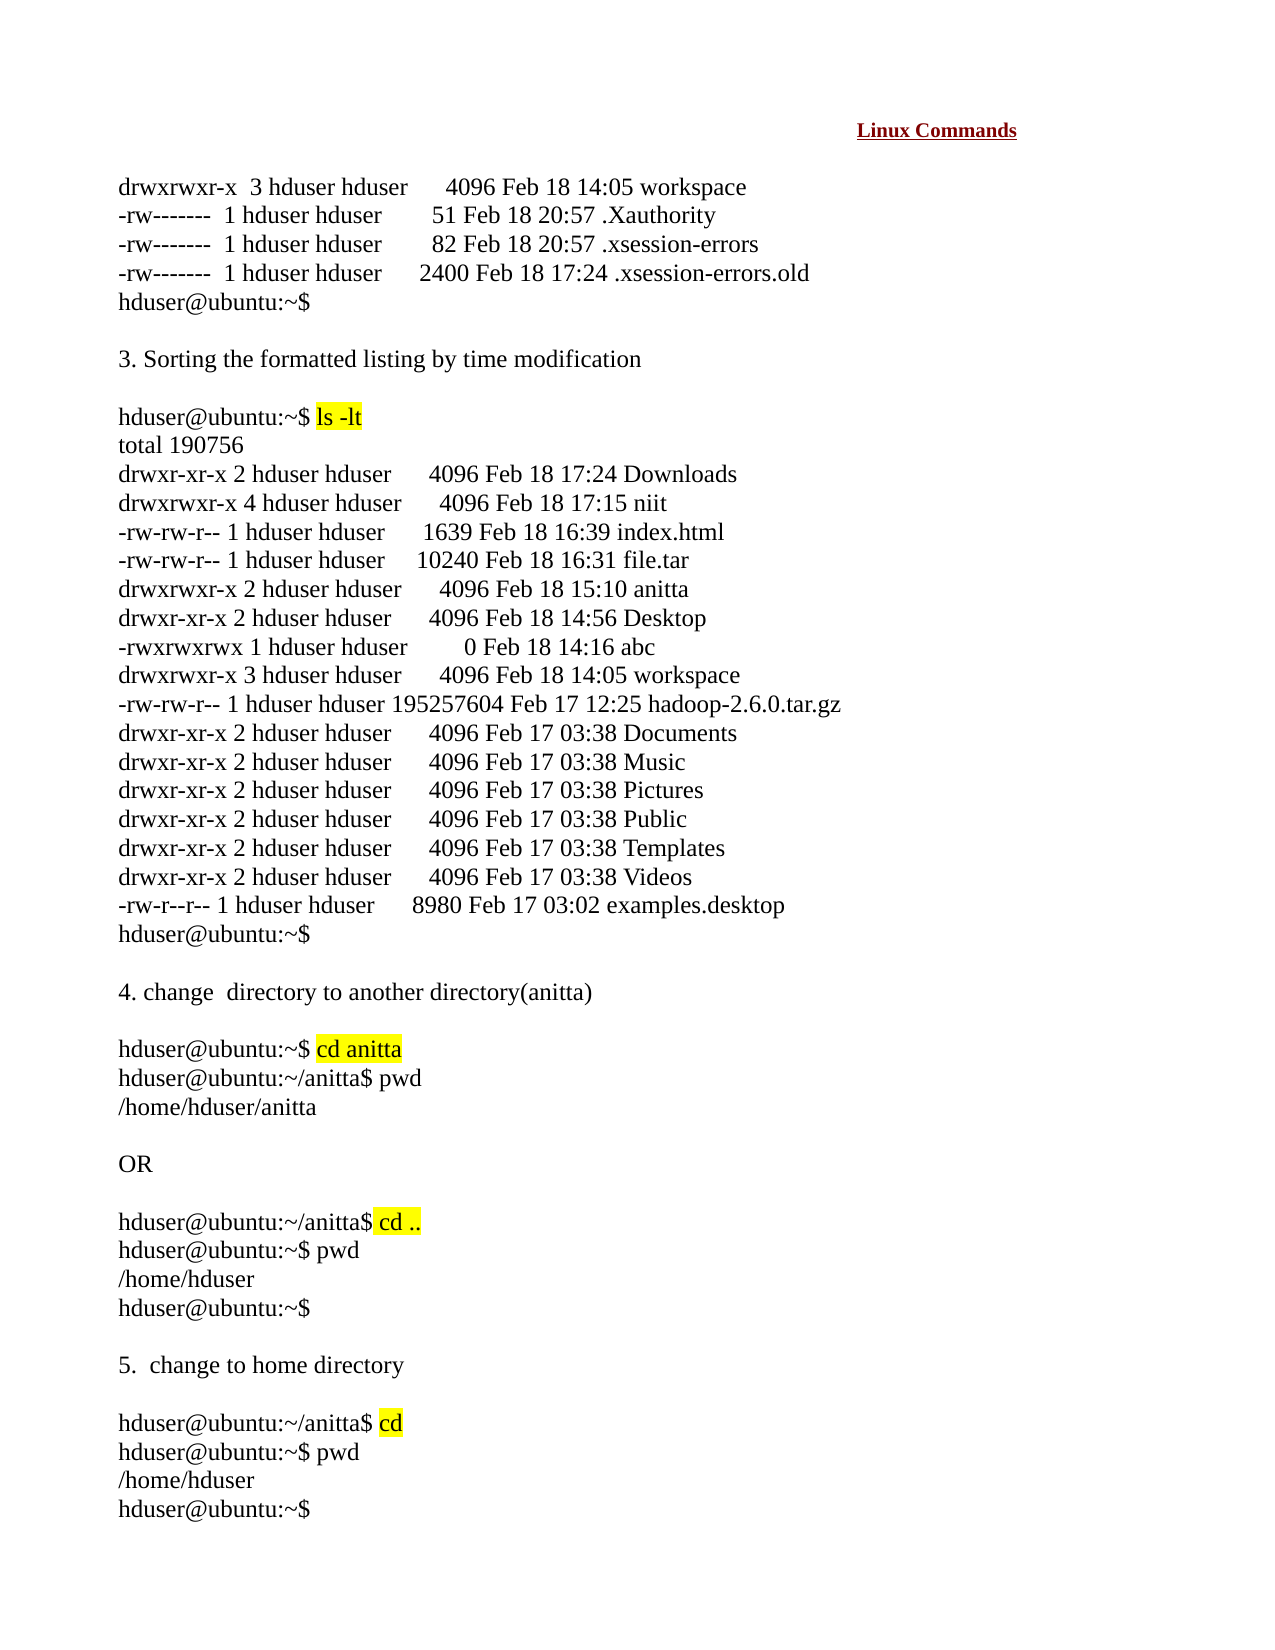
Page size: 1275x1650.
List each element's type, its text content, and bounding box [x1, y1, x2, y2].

text drwxr-xr-x 2 hduser hduser 4096 Feb 18 14:56 Desktop [118, 603, 1157, 632]
text hduser@ubuntu:~/anitta$ cd [118, 1408, 1157, 1437]
text /home/hduser/anitta [118, 1092, 1157, 1120]
text /home/hduser [118, 1465, 1157, 1494]
text drwxr-xr-x 2 hduser hduser 4096 Feb 17 03:38 Music [118, 747, 1157, 775]
text -rw-rw-r-- 1 hduser hduser 195257604 Feb 17 12:25 hadoop-2.6.0.tar.gz [118, 689, 1157, 718]
text hduser@ubuntu:~$ [118, 1293, 1157, 1322]
text total 190756 [118, 430, 1157, 459]
text drwxrwxr-x 3 hduser hduser 4096 Feb 18 14:05 workspace [118, 172, 1157, 200]
text drwxrwxr-x 3 hduser hduser 4096 Feb 18 14:05 workspace [118, 660, 1157, 689]
text -rwxrwxrwx 1 hduser hduser 0 Feb 18 14:16 abc [118, 632, 1157, 660]
text OR [118, 1149, 1157, 1178]
text drwxr-xr-x 2 hduser hduser 4096 Feb 17 03:38 Pictures [118, 775, 1157, 804]
text hduser@ubuntu:~$ [118, 287, 1157, 315]
text drwxr-xr-x 2 hduser hduser 4096 Feb 17 03:38 Public [118, 804, 1157, 833]
text drwxrwxr-x 2 hduser hduser 4096 Feb 18 15:10 anitta [118, 574, 1157, 603]
text -rw------- 1 hduser hduser 2400 Feb 18 17:24 .xsession-errors.old [118, 258, 1157, 287]
text 5. change to home directory [118, 1350, 1157, 1379]
text -rw------- 1 hduser hduser 82 Feb 18 20:57 .xsession-errors [118, 229, 1157, 258]
text hduser@ubuntu:~$ pwd [118, 1437, 1157, 1465]
text -rw-rw-r-- 1 hduser hduser 1639 Feb 18 16:39 index.html [118, 517, 1157, 545]
text hduser@ubuntu:~$ cd anitta [118, 1034, 1157, 1063]
text -rw------- 1 hduser hduser 51 Feb 18 20:57 .Xauthority [118, 200, 1157, 229]
text hduser@ubuntu:~$ [118, 1494, 1157, 1523]
text hduser@ubuntu:~/anitta$ pwd [118, 1063, 1157, 1092]
text hduser@ubuntu:~$ [118, 919, 1157, 948]
text drwxr-xr-x 2 hduser hduser 4096 Feb 17 03:38 Videos [118, 862, 1157, 890]
text hduser@ubuntu:~/anitta$ cd .. [118, 1207, 1157, 1235]
text hduser@ubuntu:~$ pwd [118, 1235, 1157, 1264]
text drwxr-xr-x 2 hduser hduser 4096 Feb 18 17:24 Downloads [118, 459, 1157, 488]
text drwxrwxr-x 4 hduser hduser 4096 Feb 18 17:15 niit [118, 488, 1157, 517]
text -rw-r--r-- 1 hduser hduser 8980 Feb 17 03:02 examples.desktop [118, 890, 1157, 919]
text drwxr-xr-x 2 hduser hduser 4096 Feb 17 03:38 Templates [118, 833, 1157, 862]
text drwxr-xr-x 2 hduser hduser 4096 Feb 17 03:38 Documents [118, 718, 1157, 747]
text hduser@ubuntu:~$ ls -lt [118, 402, 1157, 430]
text /home/hduser [118, 1264, 1157, 1293]
text 3. Sorting the formatted listing by time modification [118, 344, 1157, 373]
text 4. change directory to another directory(anitta) [118, 977, 1157, 1005]
text -rw-rw-r-- 1 hduser hduser 10240 Feb 18 16:31 file.tar [118, 545, 1157, 574]
